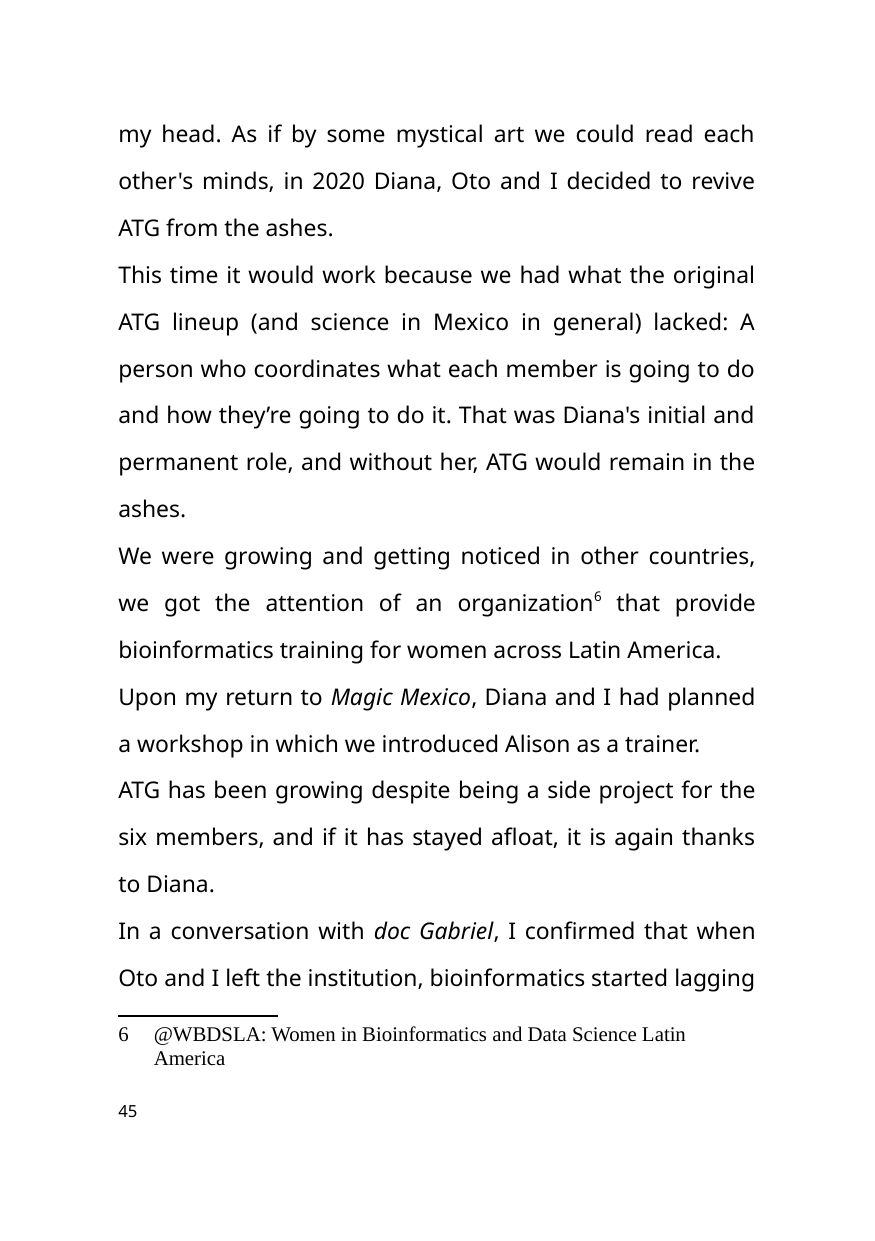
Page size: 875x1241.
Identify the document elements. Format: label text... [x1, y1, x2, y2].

text This time it would work because we had what the original ATG lineup (and science in Mexico in general) lacked: A person who coordinates what each member is going to do and how they’re going to do it. That was Diana's initial and permanent role, and without her, ATG would remain in the ashes. [118, 259, 756, 524]
text my head. As if by some mystical art we could read each other's minds, in 2020 Diana, Oto and I decided to revive ATG from the ashes. [118, 118, 756, 243]
text ATG has been growing despite being a side project for the six members, and if it has stayed afloat, it is again thanks to Diana. [118, 774, 756, 899]
text Upon my return to Magic Mexico, Diana and I had planned a workshop in which we introduced Alison as a trainer. [118, 681, 756, 759]
text In a conversation with doc Gabriel, I confirmed that when Oto and I left the institution, bioinformatics started lagging [118, 915, 756, 993]
text We were growing and getting noticed in other countries, we got the attention of an organization that provide bioinformatics training for women across Latin America. [118, 540, 756, 665]
text @WBDSLA: Women in Bioinformatics and Data Science Latin America [118, 1022, 756, 1070]
